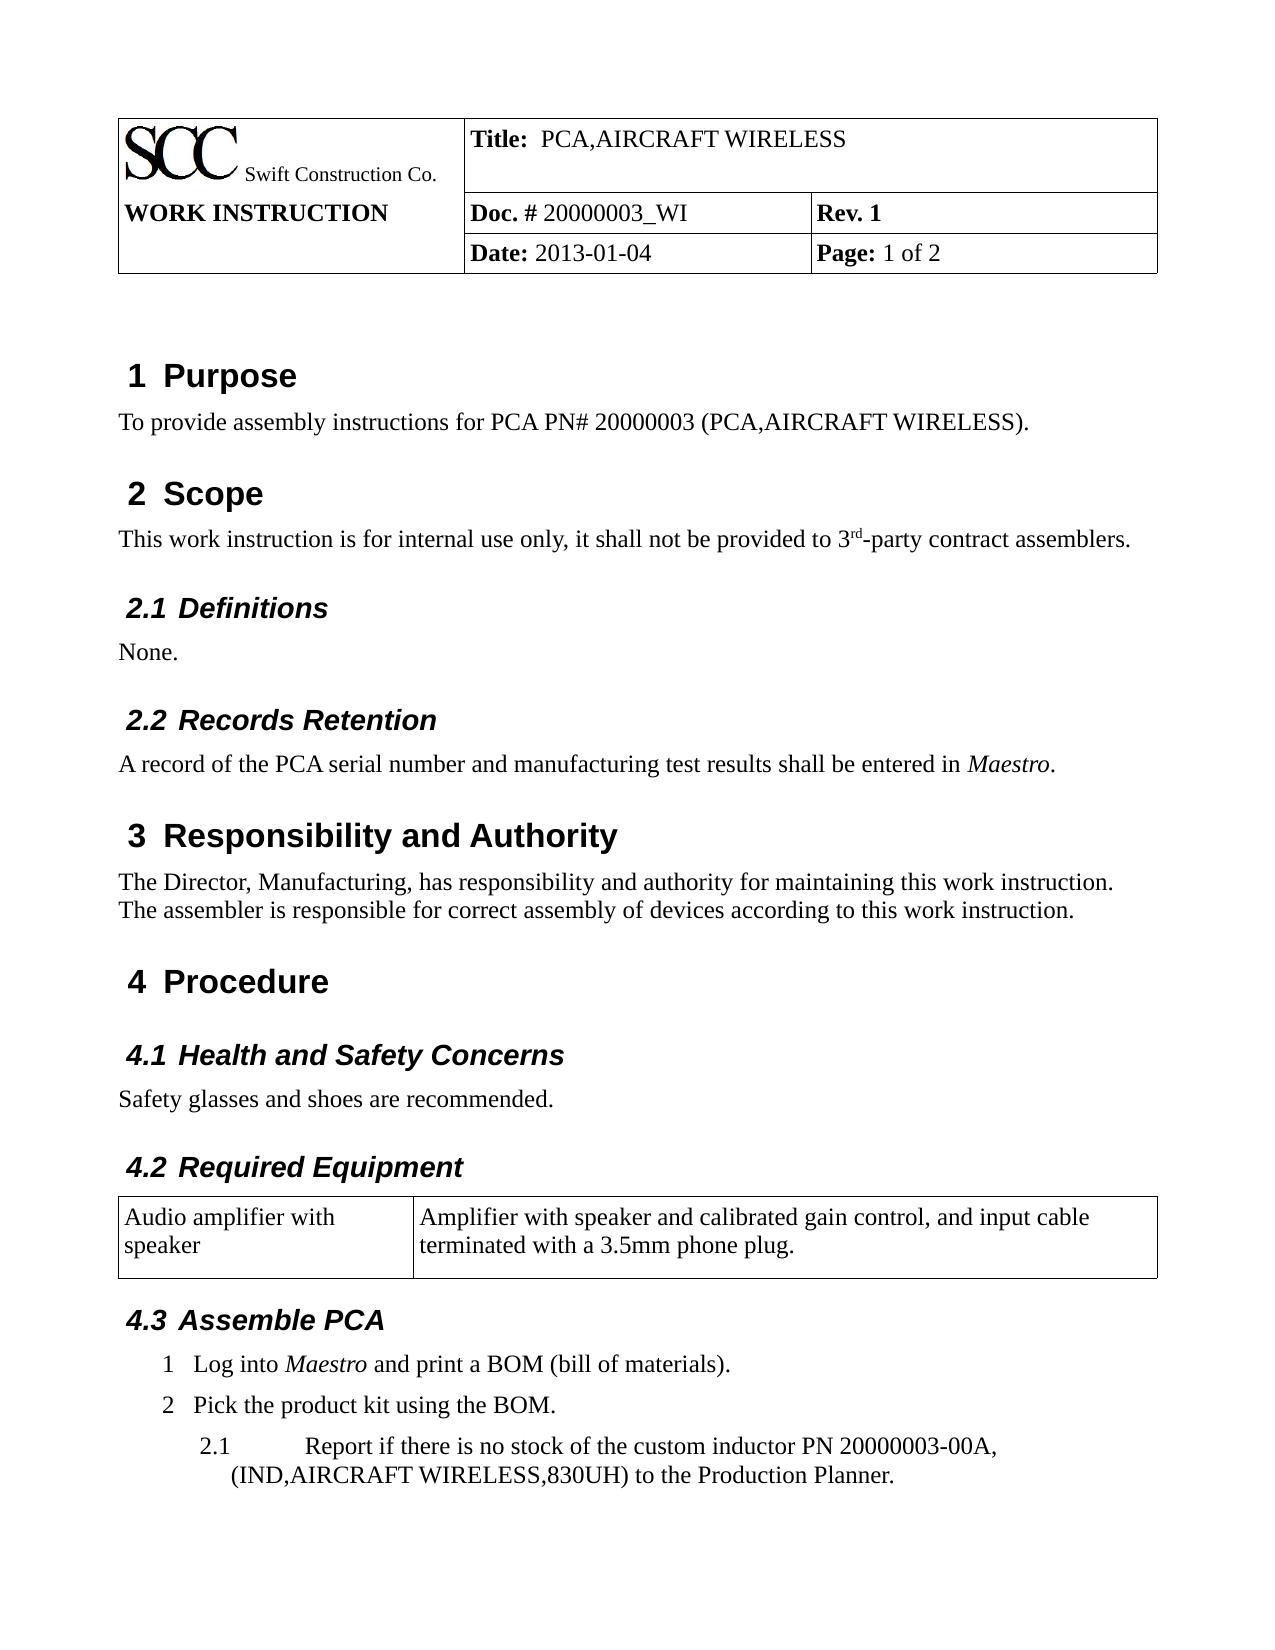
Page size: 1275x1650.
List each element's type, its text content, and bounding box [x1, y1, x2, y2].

text None. [118, 637, 1157, 666]
subtitle Scope [118, 473, 1157, 512]
text This work instruction is for internal use only, it shall not be provided to 3rd-party contract assemblers. [118, 524, 1157, 553]
subtitle Required Equipment [118, 1150, 1157, 1183]
table_header Audio amplifier with speaker [119, 1197, 413, 1278]
text The Director, Manufacturing, has responsibility and authority for maintaining this work instruction. The assembler is responsible for correct assembly of devices according to this work instruction. [118, 867, 1157, 924]
subtitle Responsibility and Authority [118, 815, 1157, 854]
picture [123, 123, 239, 182]
subtitle Procedure [118, 962, 1157, 1000]
text To provide assembly instructions for PCA PN# 20000003 (PCA,AIRCRAFT WIRELESS). [118, 407, 1157, 436]
subtitle Definitions [118, 591, 1157, 624]
subtitle Purpose [118, 356, 1157, 395]
text Safety glasses and shoes are recommended. [118, 1084, 1157, 1112]
list Log into Maestro and print a BOM (bill of materials). [156, 1349, 1157, 1377]
list Pick the product kit using the BOM. [156, 1390, 1157, 1419]
subtitle Records Retention [118, 703, 1157, 737]
subtitle Assemble PCA [118, 1303, 1157, 1336]
subtitle Health and Safety Concerns [118, 1038, 1157, 1071]
text A record of the PCA serial number and manufacturing test results shall be entered in Maestro. [118, 749, 1157, 778]
list Report if there is no stock of the custom inductor PN 20000003-00A, (IND,AIRCRAFT WIRELESS,830UH) to the Production Planner. [193, 1431, 1157, 1489]
table_header Amplifier with speaker and calibrated gain control, and input cable terminated with a 3.5mm phone plug. [414, 1197, 1157, 1278]
